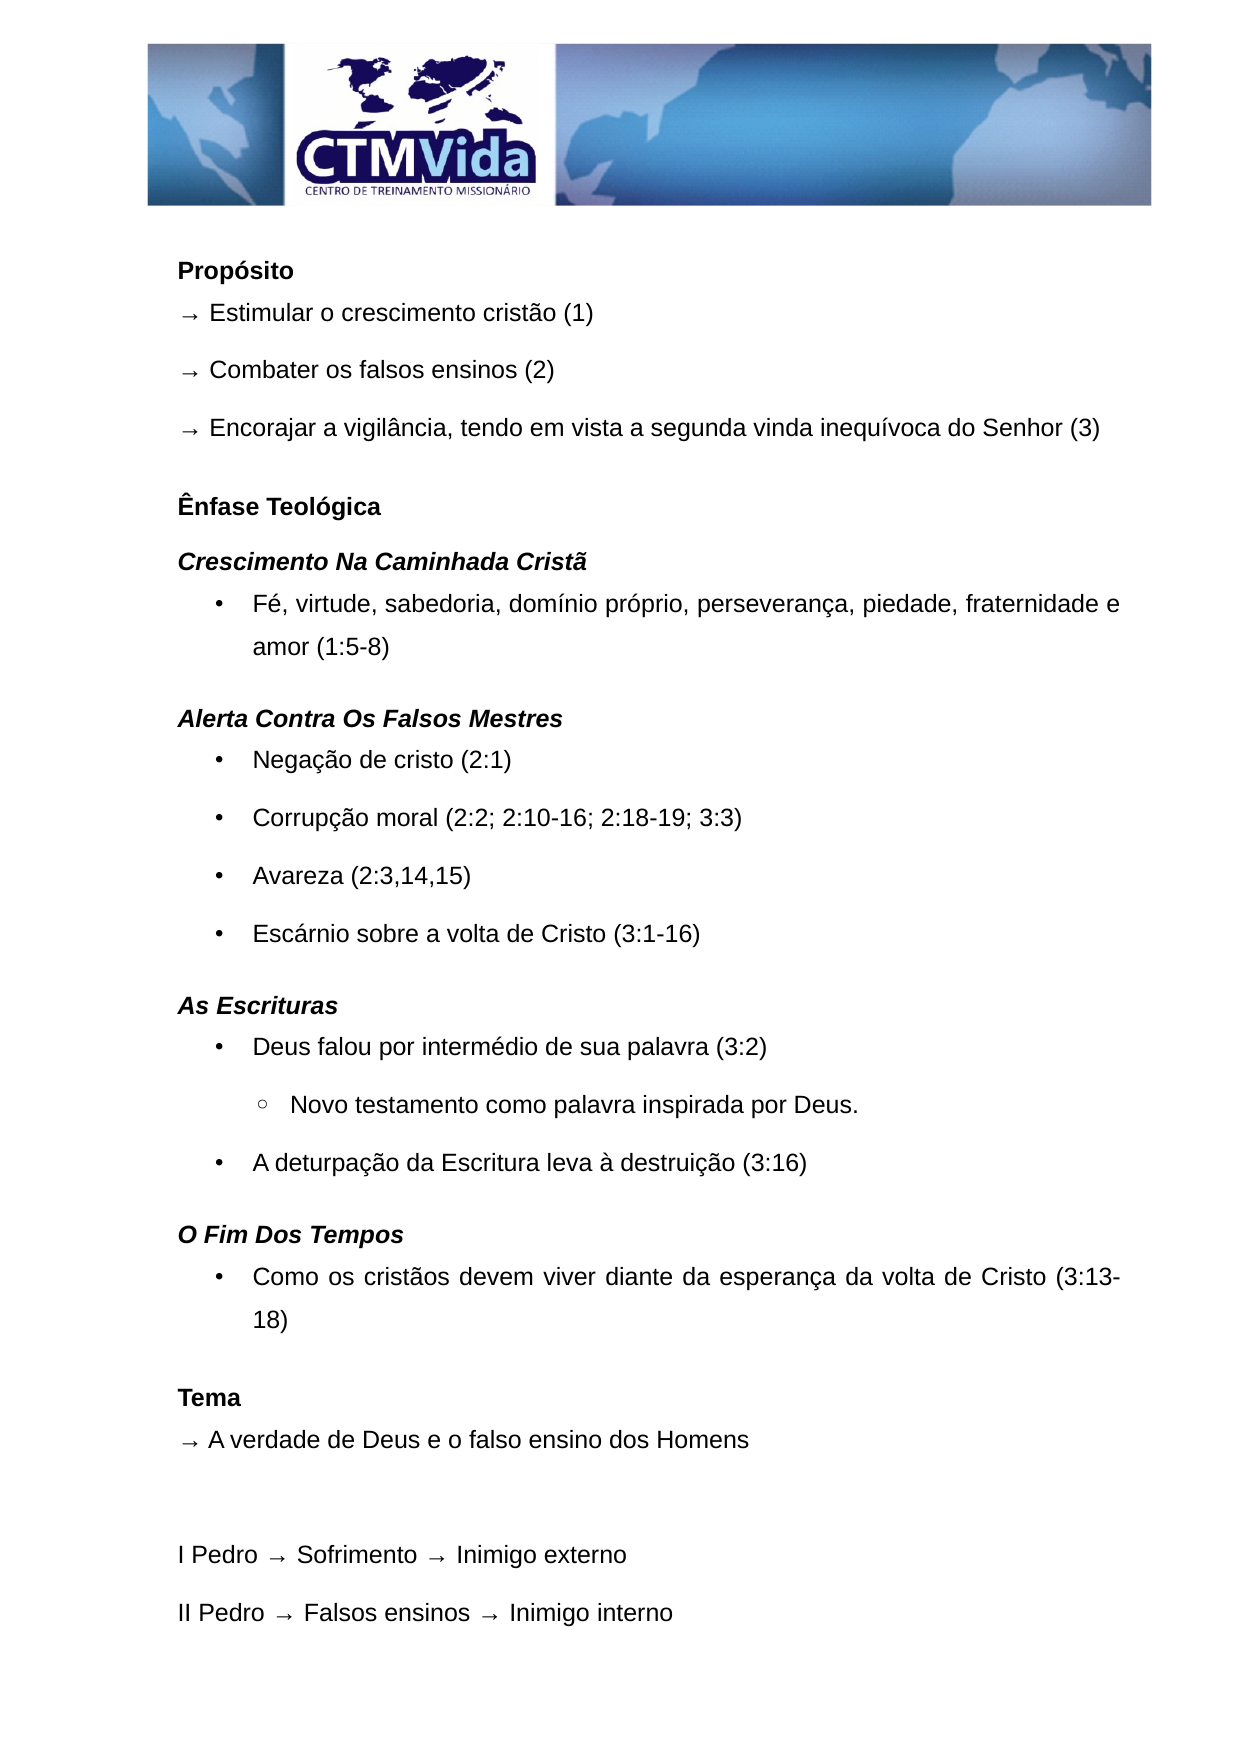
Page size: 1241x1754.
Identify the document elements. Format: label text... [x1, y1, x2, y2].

list Novo testamento como palavra inspirada por Deus. [252, 1090, 1122, 1119]
text I Pedro → Sofrimento → Inimigo externo [177, 1540, 1122, 1569]
text II Pedro → Falsos ensinos → Inimigo interno [177, 1598, 1122, 1627]
subtitle Tema [177, 1383, 1122, 1412]
text → A verdade de Deus e o falso ensino dos Homens [177, 1425, 1122, 1453]
picture [147, 43, 1152, 206]
text → Encorajar a vigilância, tendo em vista a segunda vinda inequívoca do Senhor (3) [177, 413, 1122, 442]
list Escárnio sobre a volta de Cristo (3:1-16) [215, 919, 1122, 948]
list Corrupção moral (2:2; 2:10-16; 2:18-19; 3:3) [215, 803, 1122, 832]
list Avareza (2:3,14,15) [215, 861, 1122, 890]
subtitle Propósito [177, 256, 1122, 285]
text → Estimular o crescimento cristão (1) [177, 297, 1122, 326]
subtitle As escrituras [177, 991, 1122, 1020]
subtitle Ênfase teológica [177, 491, 1122, 520]
list Negação de cristo (2:1) [215, 745, 1122, 774]
subtitle O fim dos tempos [177, 1220, 1122, 1249]
subtitle Alerta contra os falsos mestres [177, 704, 1122, 733]
list A deturpação da Escritura leva à destruição (3:16) [215, 1148, 1122, 1177]
list Deus falou por intermédio de sua palavra (3:2) [215, 1032, 1122, 1061]
text → Combater os falsos ensinos (2) [177, 355, 1122, 384]
list Como os cristãos devem viver diante da esperança da volta de Cristo (3:13-18) [215, 1262, 1122, 1334]
list Fé, virtude, sabedoria, domínio próprio, perseverança, piedade, fraternidade e amor (1:5-8) [215, 588, 1122, 661]
subtitle Crescimento na Caminhada Cristã [177, 547, 1122, 576]
